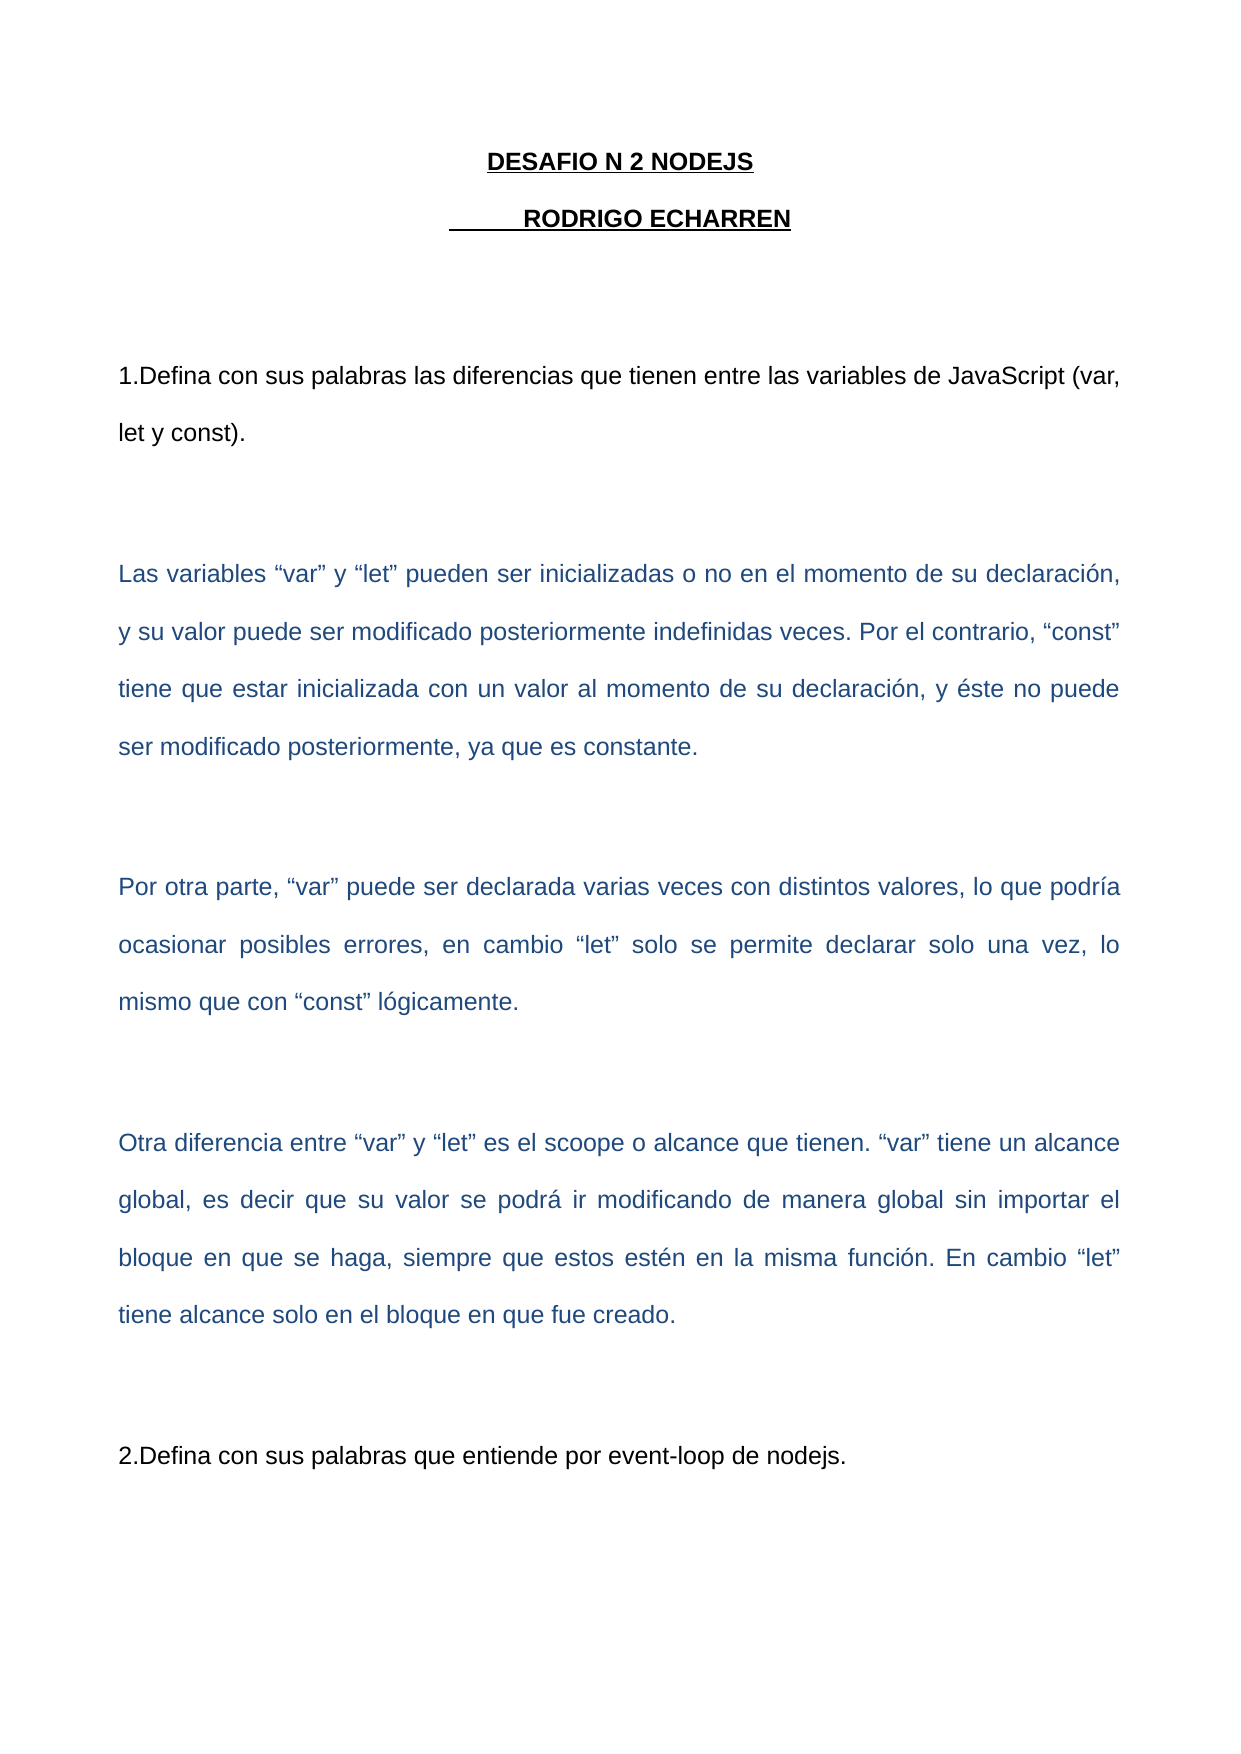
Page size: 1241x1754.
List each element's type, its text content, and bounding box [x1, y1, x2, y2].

list Defina con sus palabras las diferencias que tienen entre las variables de JavaScript (var, let y const). [118, 361, 1122, 447]
text Las variables “var” y “let” pueden ser inicializadas o no en el momento de su declaración, y su valor puede ser modificado posteriormente indefinidas veces. Por el contrario, “const” tiene que estar inicializada con un valor al momento de su declaración, y éste no puede ser modificado posteriormente, ya que es constante. [118, 559, 1122, 760]
text Por otra parte, “var” puede ser declarada varias veces con distintos valores, lo que podría ocasionar posibles errores, en cambio “let” solo se permite declarar solo una vez, lo mismo que con “const” lógicamente. [118, 872, 1122, 1016]
text Otra diferencia entre “var” y “let” es el scoope o alcance que tienen. “var” tiene un alcance global, es decir que su valor se podrá ir modificando de manera global sin importar el bloque en que se haga, siempre que estos estén en la misma función. En cambio “let” tiene alcance solo en el bloque en que fue creado. [118, 1128, 1122, 1329]
text RODRIGO ECHARREN [118, 204, 1122, 233]
text DESAFIO N 2 NODEJS [118, 147, 1122, 176]
list Defina con sus palabras que entiende por event-loop de nodejs. [118, 1441, 1122, 1470]
